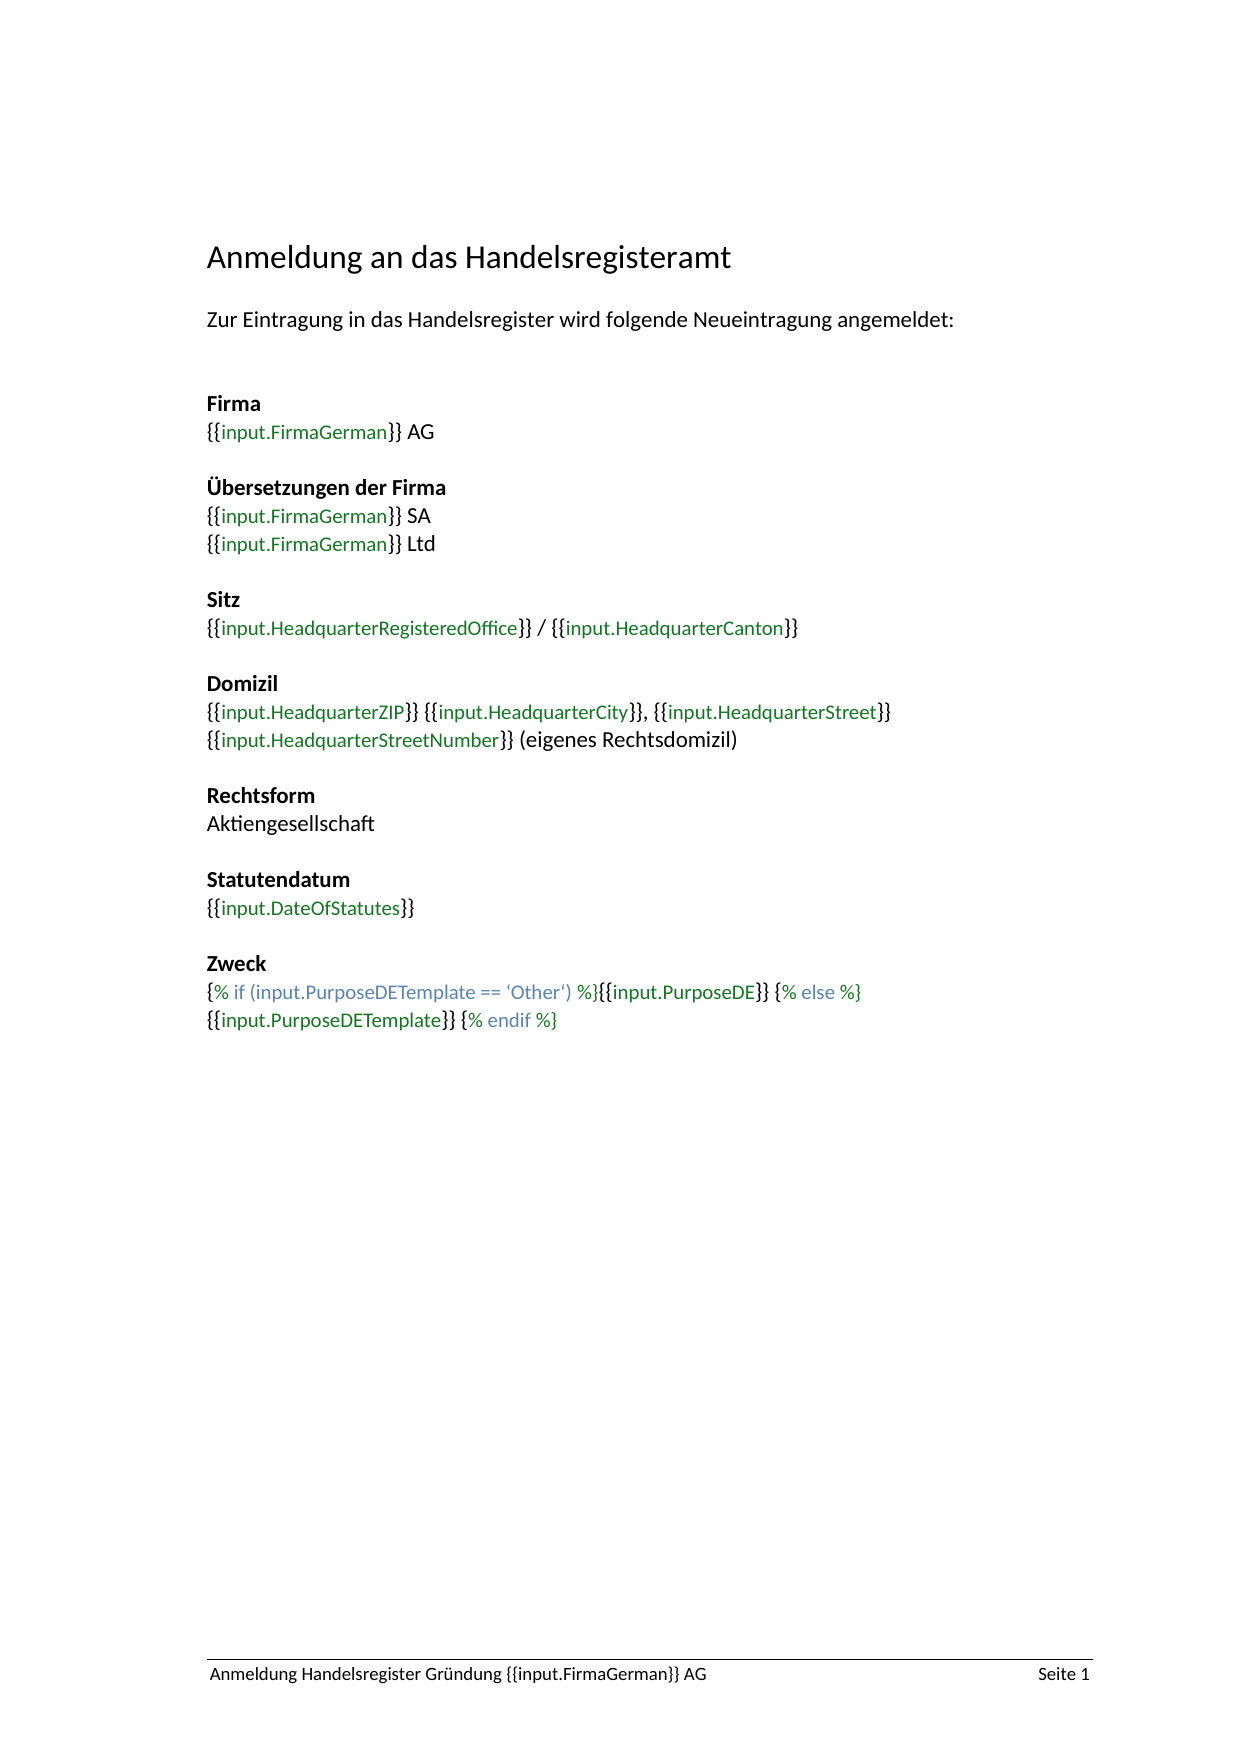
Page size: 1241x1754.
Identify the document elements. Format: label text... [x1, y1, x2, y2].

list {{input.HeadquarterRegisteredOffice}} / {{input.HeadquarterCanton}} [207, 613, 1093, 641]
list {{input.HeadquarterZIP}} {{input.HeadquarterCity}}, {{input.HeadquarterStreet}} {{input.HeadquarterStreetNumber}} (eigenes Rechtsdomizil) [207, 697, 1093, 753]
text Anmeldung an das Handelsregisteramt [207, 236, 1093, 277]
list {{input.DateOfStatutes}} [207, 893, 1093, 921]
list {{input.FirmaGerman}} AG [207, 417, 1093, 445]
list Firma [207, 389, 1093, 417]
list {% if (input.PurposeDETemplate == ‘Other‘) %}{{input.PurposeDE}} {% else %} {{input.PurposeDETemplate}} {% endif %} [207, 977, 1093, 1033]
list Rechtsform [207, 781, 1093, 809]
list Aktiengesellschaft [207, 809, 1093, 837]
list {{input.FirmaGerman}} SA [207, 501, 1093, 529]
list Zur Eintragung in das Handelsregister wird folgende Neueintragung angemeldet: [207, 305, 1093, 333]
list Übersetzungen der Firma [207, 473, 1093, 501]
list Statutendatum [207, 865, 1093, 893]
list Domizil [207, 669, 1093, 697]
list {{input.FirmaGerman}} Ltd [207, 529, 1093, 557]
list Zweck [207, 949, 1093, 977]
list Sitz [207, 585, 1093, 613]
